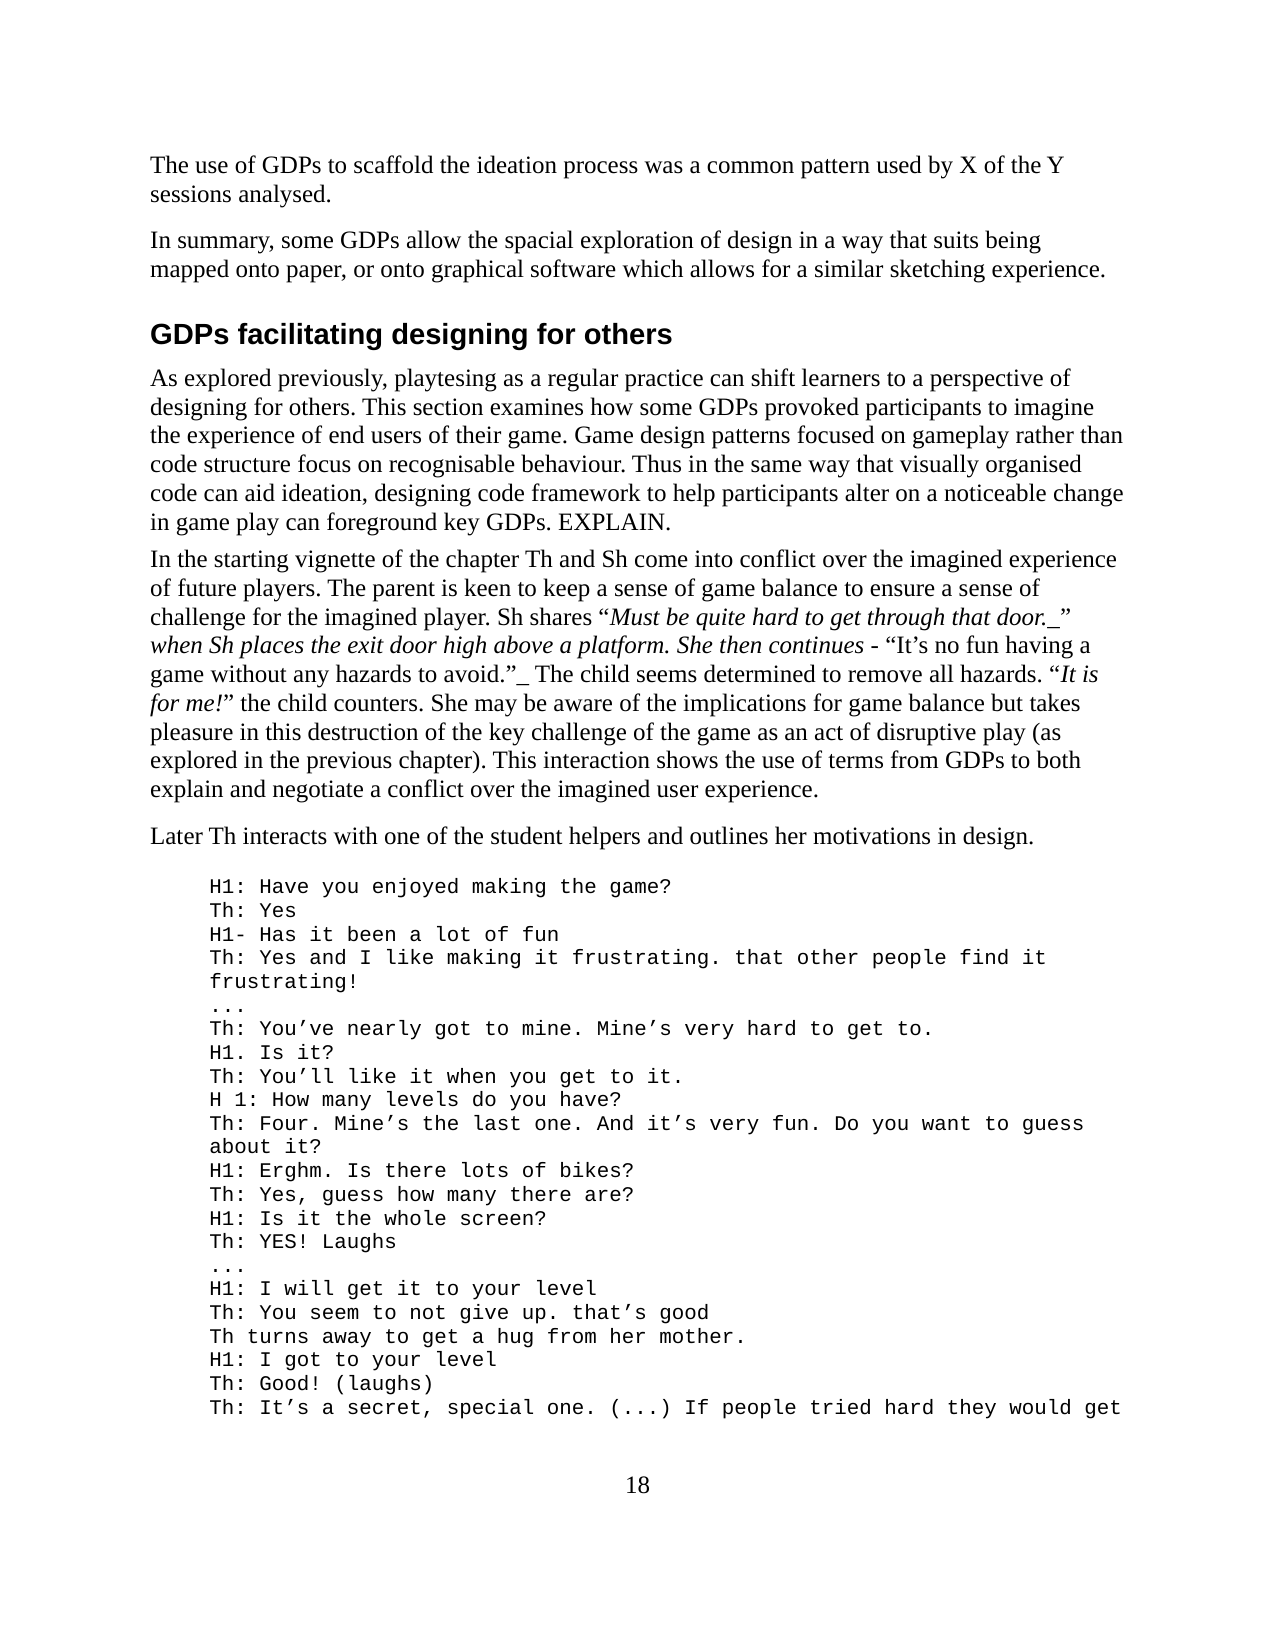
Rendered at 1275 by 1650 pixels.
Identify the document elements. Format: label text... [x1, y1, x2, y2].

text ... [209, 995, 1125, 1018]
text In the starting vignette of the chapter Th and Sh come into conflict over the imagined experience of future players. The parent is keen to keep a sense of game balance to ensure a sense of challenge for the imagined player. Sh shares “Must be quite hard to get through that door._” when Sh places the exit door high above a platform. She then continues - “It’s no fun having a game without any hazards to avoid.”_ The child seems determined to remove all hazards. “It is for me!” the child counters. She may be aware of the implications for game balance but takes pleasure in this destruction of the key challenge of the game as an act of disruptive play (as explored in the previous chapter). This interaction shows the use of terms from GDPs to both explain and negotiate a conflict over the imagined user experience. [150, 544, 1125, 803]
text Th: Yes and I like making it frustrating. that other people find it frustrating! [209, 947, 1125, 995]
text H1: Is it the whole screen? [209, 1207, 1125, 1231]
text Th: Good! (laughs) [209, 1373, 1125, 1397]
text Th: It’s a secret, special one. (...) If people tried hard they would get [209, 1397, 1125, 1420]
text H1. Is it? [209, 1042, 1125, 1066]
text Th: You seem to not give up. that’s good [209, 1302, 1125, 1326]
text Th: Yes [209, 900, 1125, 924]
subtitle GDPs facilitating designing for others [150, 317, 1125, 350]
text H1: Erghm. Is there lots of bikes? [209, 1160, 1125, 1184]
text H1: I will get it to your level [209, 1278, 1125, 1302]
text As explored previously, playtesing as a regular practice can shift learners to a perspective of designing for others. This section examines how some GDPs provoked participants to imagine the experience of end users of their game. Game design patterns focused on gameplay rather than code structure focus on recognisable behaviour. Thus in the same way that visually organised code can aid ideation, designing code framework to help participants alter on a noticeable change in game play can foreground key GDPs. EXPLAIN. [150, 363, 1125, 535]
text Th turns away to get a hug from her mother. [209, 1326, 1125, 1349]
text Th: You’ve nearly got to mine. Mine’s very hard to get to. [209, 1018, 1125, 1042]
text Th: You’ll like it when you get to it. [209, 1066, 1125, 1089]
text In summary, some GDPs allow the spacial exploration of design in a way that suits being mapped onto paper, or onto graphical software which allows for a similar sketching experience. [150, 225, 1125, 283]
text H1- Has it been a lot of fun [209, 924, 1125, 947]
text Th: Yes, guess how many there are? [209, 1184, 1125, 1207]
text The use of GDPs to scaffold the ideation process was a common pattern used by X of the Y sessions analysed. [150, 150, 1125, 207]
text H 1: How many levels do you have? [209, 1089, 1125, 1113]
text Th: Four. Mine’s the last one. And it’s very fun. Do you want to guess about it? [209, 1113, 1125, 1160]
text H1: I got to your level [209, 1349, 1125, 1373]
text Later Th interacts with one of the student helpers and outlines her motivations in design. [150, 821, 1125, 850]
text H1: Have you enjoyed making the game? [209, 876, 1125, 900]
text ... [209, 1255, 1125, 1278]
text Th: YES! Laughs [209, 1231, 1125, 1255]
